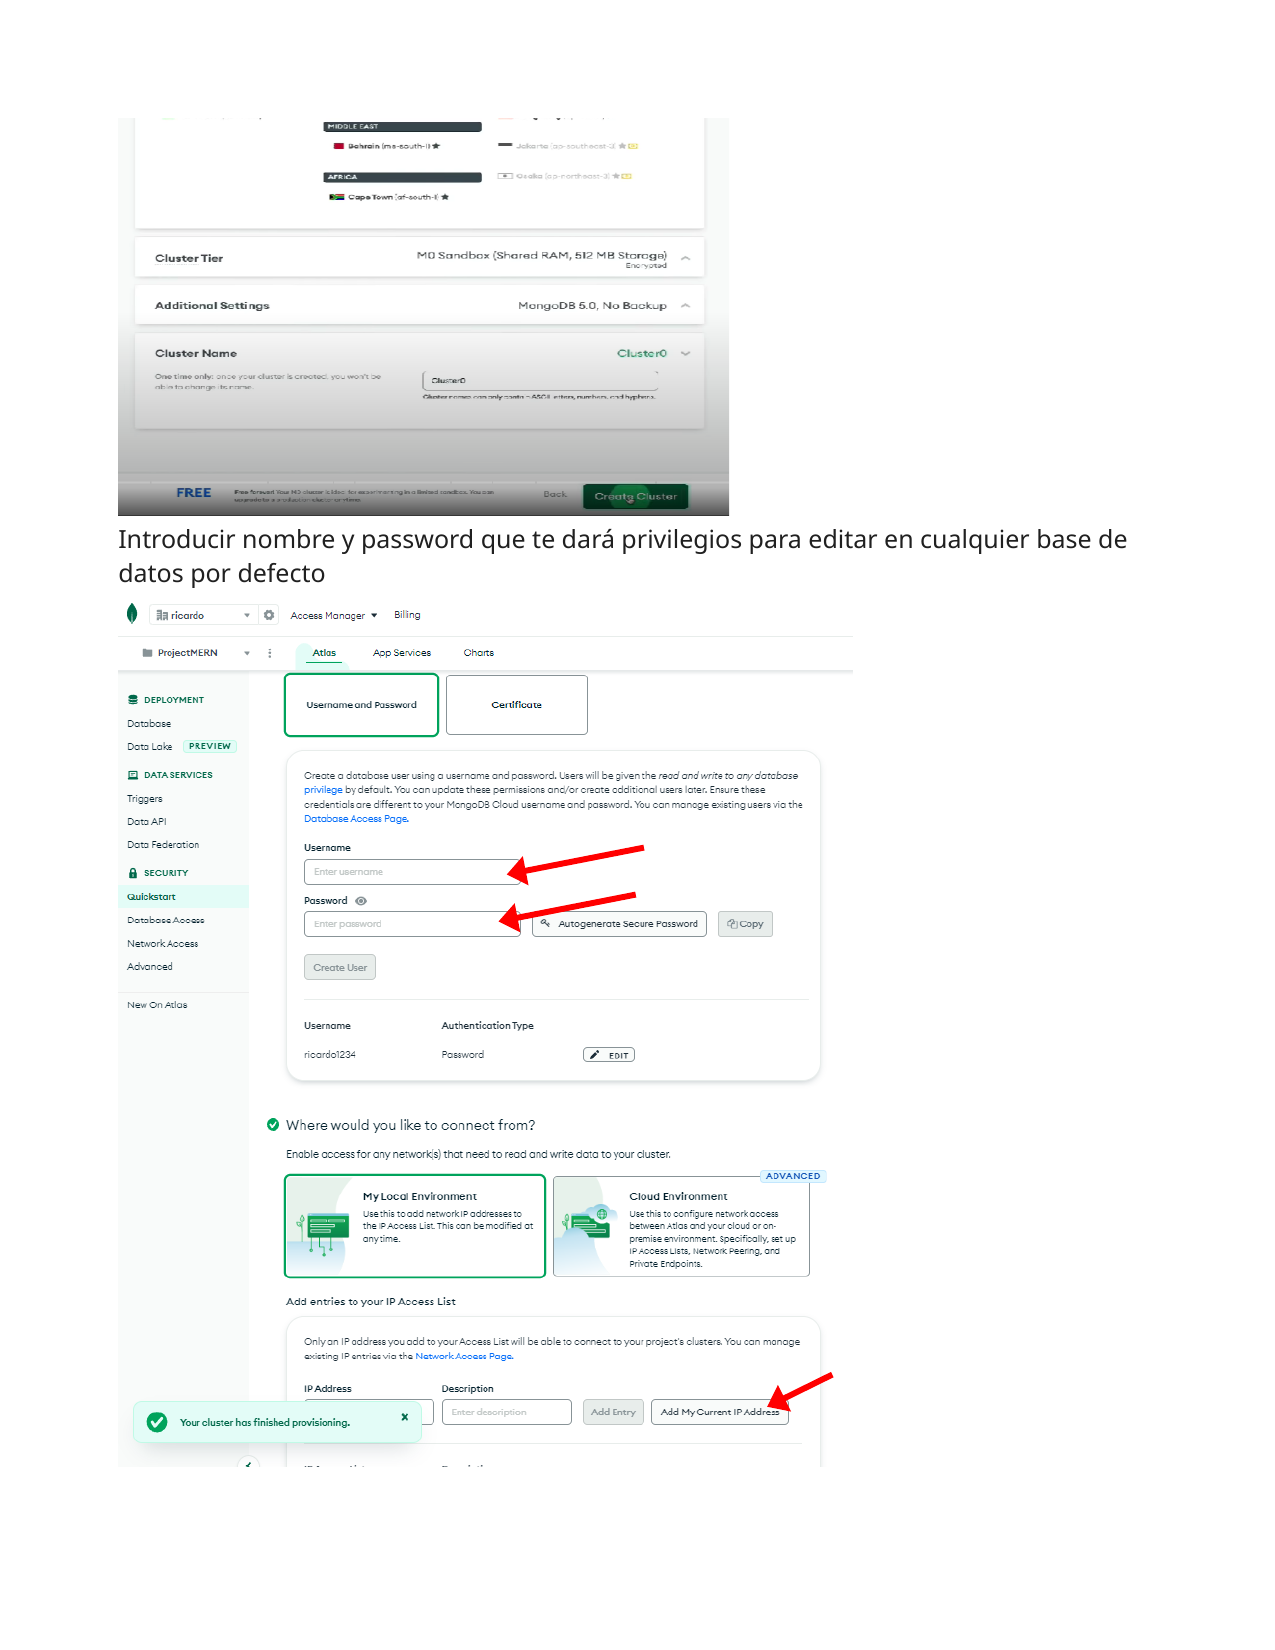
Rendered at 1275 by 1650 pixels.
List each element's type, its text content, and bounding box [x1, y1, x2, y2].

picture [118, 118, 730, 516]
picture [118, 595, 853, 1467]
text Introducir nombre y password que te dará privilegios para editar en cualquier base de datos por defecto [118, 522, 1157, 590]
